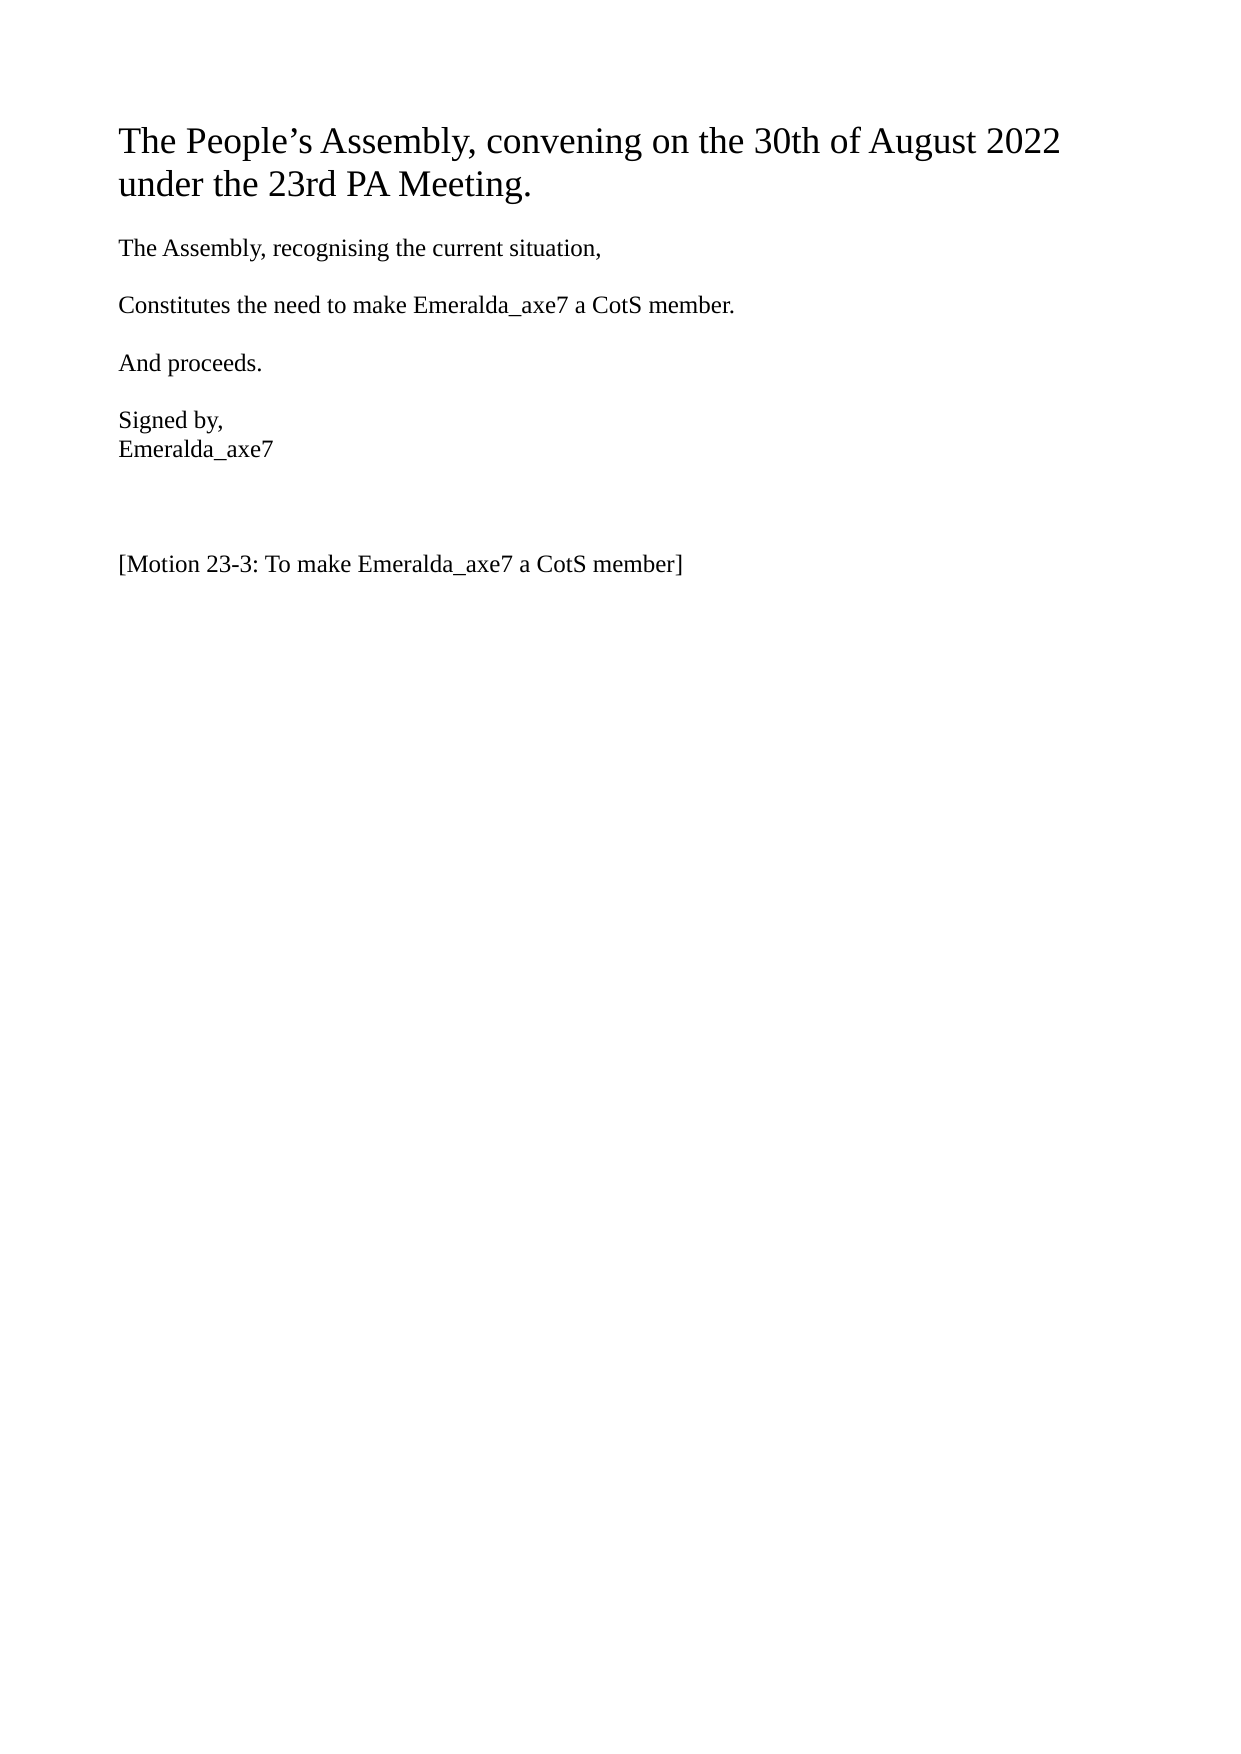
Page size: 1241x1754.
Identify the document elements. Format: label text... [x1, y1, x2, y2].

text [Motion 23-3: To make Emeralda_axe7 a CotS member] [118, 549, 1122, 578]
text Signed by, [118, 406, 1122, 434]
text Constitutes the need to make Emeralda_axe7 a CotS member. [118, 291, 1122, 319]
text The People’s Assembly, convening on the 30th of August 2022 under the 23rd PA Meeting. [118, 118, 1122, 204]
text And proceeds. [118, 348, 1122, 377]
text The Assembly, recognising the current situation, [118, 233, 1122, 262]
text Emeralda_axe7 [118, 434, 1122, 463]
